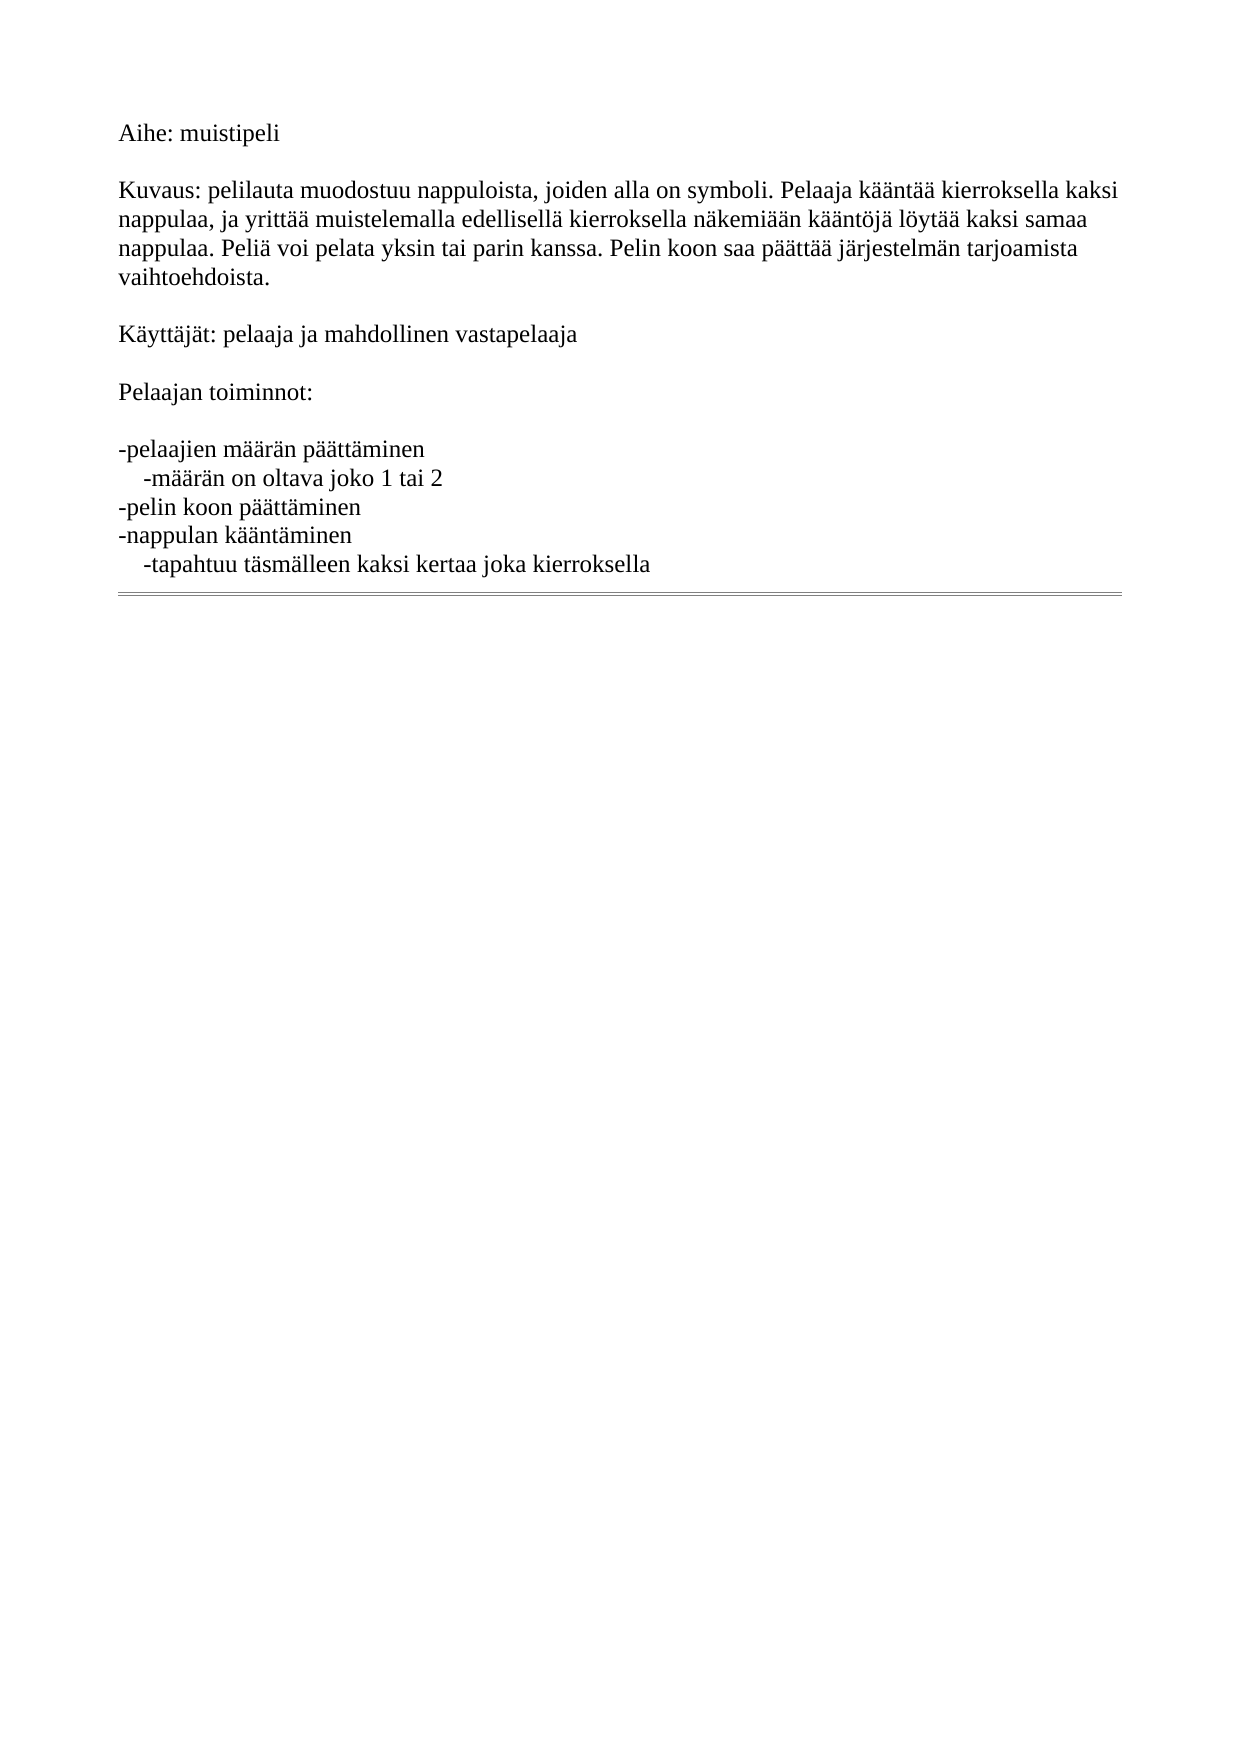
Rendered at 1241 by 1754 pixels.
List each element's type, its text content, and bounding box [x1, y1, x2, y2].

text Pelaajan toiminnot: [118, 377, 1122, 406]
text -pelin koon päättäminen [118, 492, 1122, 521]
text Kuvaus: pelilauta muodostuu nappuloista, joiden alla on symboli. Pelaaja kääntää kierroksella kaksi nappulaa, ja yrittää muistelemalla edellisellä kierroksella näkemiään kääntöjä löytää kaksi samaa nappulaa. Peliä voi pelata yksin tai parin kanssa. Pelin koon saa päättää järjestelmän tarjoamista vaihtoehdoista. [118, 176, 1122, 291]
text -tapahtuu täsmälleen kaksi kertaa joka kierroksella [118, 549, 1122, 578]
text Käyttäjät: pelaaja ja mahdollinen vastapelaaja [118, 319, 1122, 348]
text -määrän on oltava joko 1 tai 2 [118, 463, 1122, 492]
text -nappulan kääntäminen [118, 521, 1122, 549]
text -pelaajien määrän päättäminen [118, 434, 1122, 463]
text Aihe: muistipeli [118, 118, 1122, 147]
